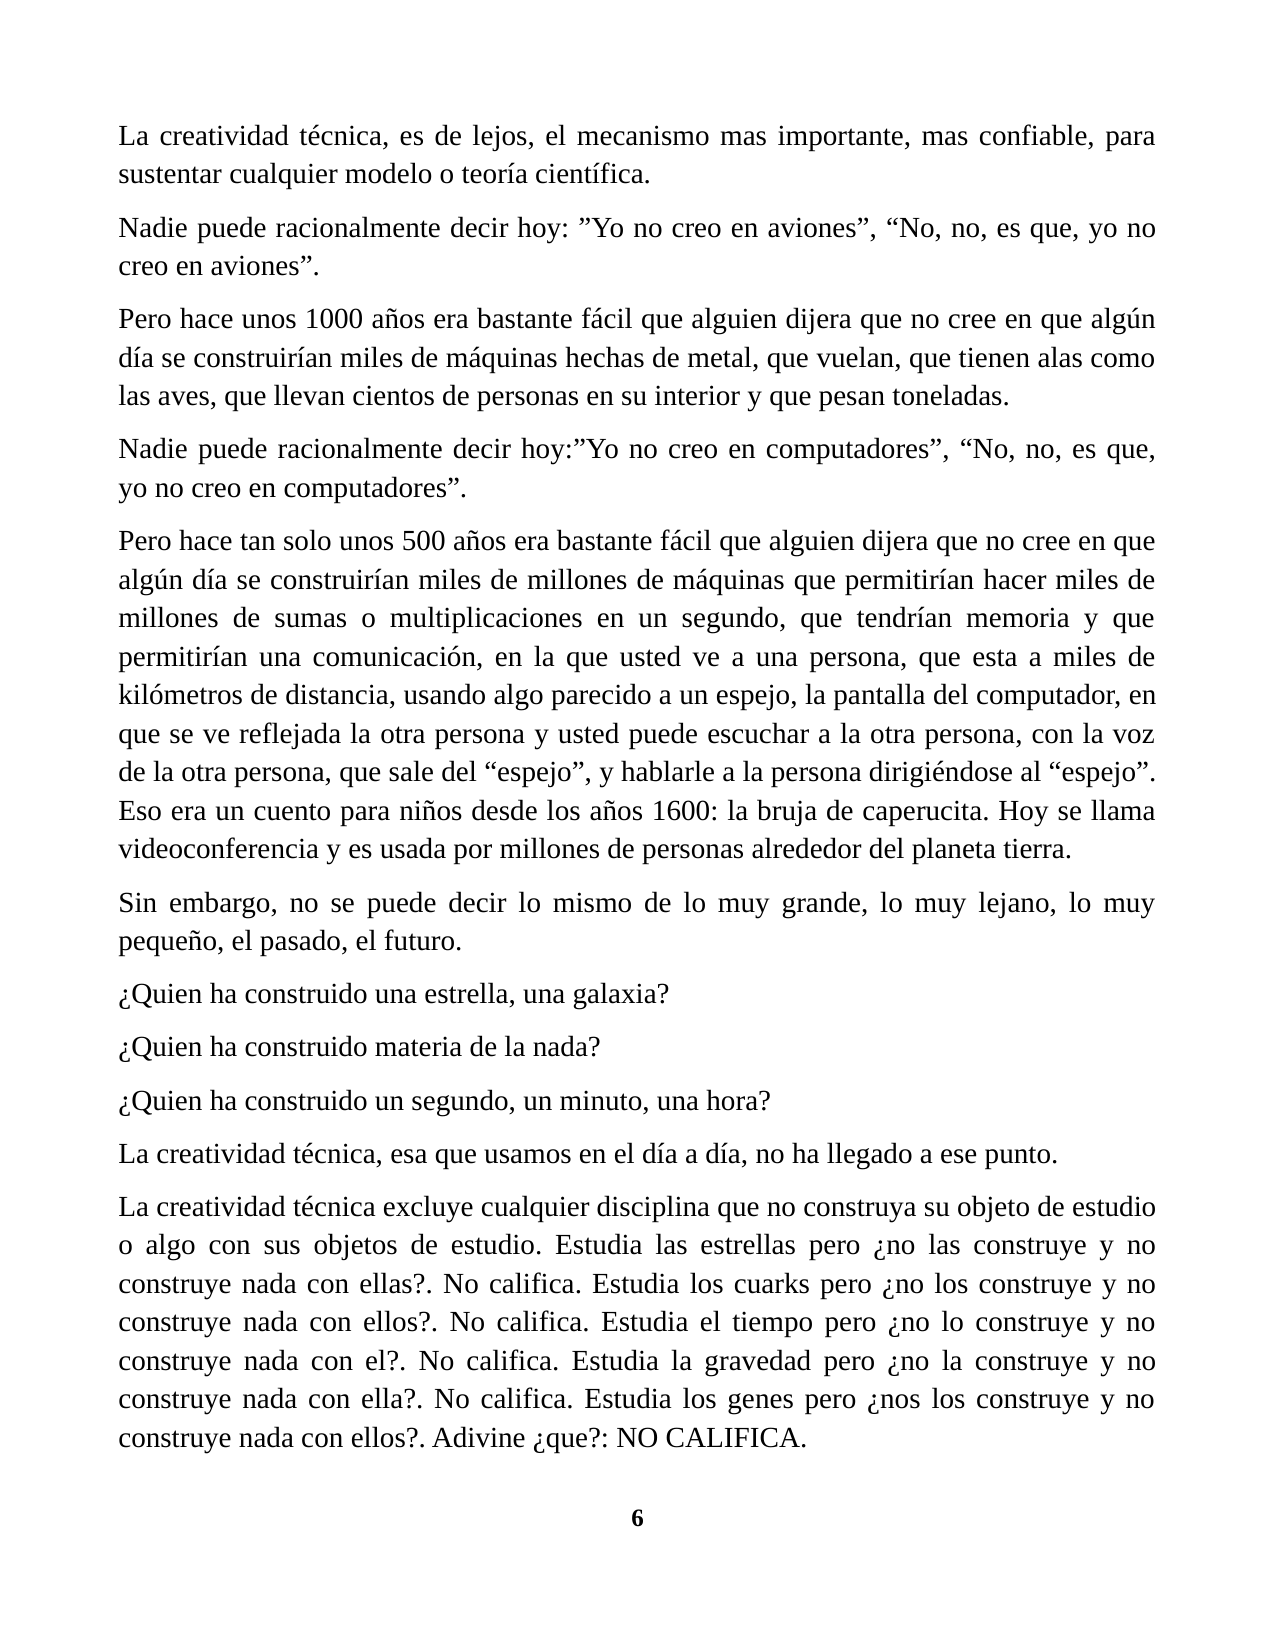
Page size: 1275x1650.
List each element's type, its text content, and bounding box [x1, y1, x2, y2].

text ¿Quien ha construido materia de la nada? [118, 1029, 1157, 1063]
text Sin embargo, no se puede decir lo mismo de lo muy grande, lo muy lejano, lo muy pequeño, el pasado, el futuro. [118, 885, 1157, 957]
text La creatividad técnica, esa que usamos en el día a día, no ha llegado a ese punto. [118, 1136, 1157, 1169]
text Pero hace unos 1000 años era bastante fácil que alguien dijera que no cree en que algún día se construirían miles de máquinas hechas de metal, que vuelan, que tienen alas como las aves, que llevan cientos de personas en su interior y que pesan toneladas. [118, 301, 1157, 412]
text Nadie puede racionalmente decir hoy:”Yo no creo en computadores”, “No, no, es que, yo no creo en computadores”. [118, 432, 1157, 504]
text Pero hace tan solo unos 500 años era bastante fácil que alguien dijera que no cree en que algún día se construirían miles de millones de máquinas que permitirían hacer miles de millones de sumas o multiplicaciones en un segundo, que tendrían memoria y que permitirían una comunicación, en la que usted ve a una persona, que esta a miles de kilómetros de distancia, usando algo parecido a un espejo, la pantalla del computador, en que se ve reflejada la otra persona y usted puede escuchar a la otra persona, con la voz de la otra persona, que sale del “espejo”, y hablarle a la persona dirigiéndose al “espejo”. Eso era un cuento para niños desde los años 1600: la bruja de caperucita. Hoy se llama videoconferencia y es usada por millones de personas alrededor del planeta tierra. [118, 523, 1157, 865]
text La creatividad técnica, es de lejos, el mecanismo mas importante, mas confiable, para sustentar cualquier modelo o teoría científica. [118, 118, 1157, 190]
text Nadie puede racionalmente decir hoy: ”Yo no creo en aviones”, “No, no, es que, yo no creo en aviones”. [118, 210, 1157, 282]
text La creatividad técnica excluye cualquier disciplina que no construya su objeto de estudio o algo con sus objetos de estudio. Estudia las estrellas pero ¿no las construye y no construye nada con ellas?. No califica. Estudia los cuarks pero ¿no los construye y no construye nada con ellos?. No califica. Estudia el tiempo pero ¿no lo construye y no construye nada con el?. No califica. Estudia la gravedad pero ¿no la construye y no construye nada con ella?. No califica. Estudia los genes pero ¿nos los construye y no construye nada con ellos?. Adivine ¿que?: NO CALIFICA. [118, 1189, 1157, 1454]
text ¿Quien ha construido un segundo, un minuto, una hora? [118, 1083, 1157, 1116]
text ¿Quien ha construido una estrella, una galaxia? [118, 976, 1157, 1010]
